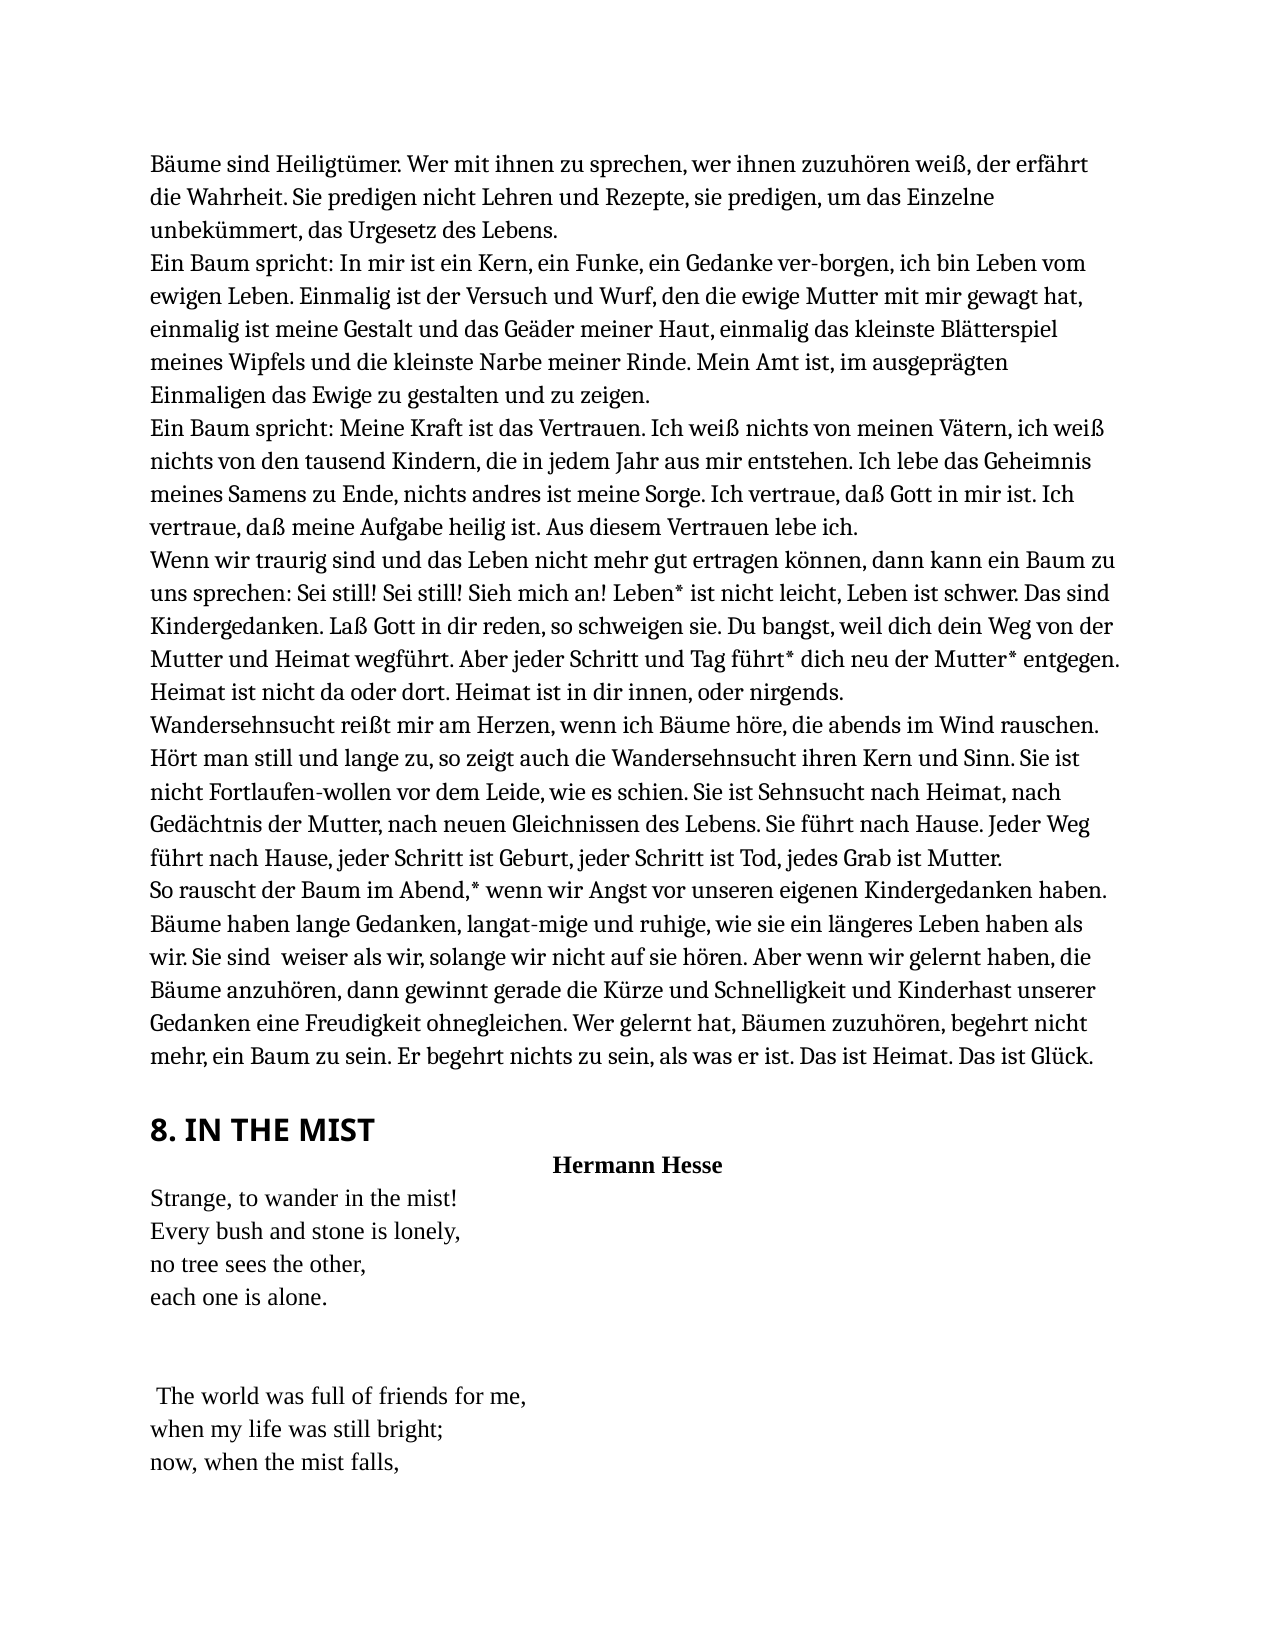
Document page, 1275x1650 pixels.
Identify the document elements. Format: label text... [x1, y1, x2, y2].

text Bäume sind Heiligtümer. Wer mit ihnen zu sprechen, wer ihnen zuzuhören weiß, der erfährt die Wahrheit. Sie predigen nicht Lehren und Rezepte, sie predigen, um das Einzelne unbekümmert, das Urgesetz des Lebens. [150, 150, 1125, 245]
text 8. IN THE MIST [150, 1099, 1125, 1150]
text Hermann Hesse [150, 1150, 1125, 1179]
text Ein Baum spricht: Meine Kraft ist das Vertrauen. Ich weiß nichts von meinen Vätern, ich weiß nichts von den tausend Kindern, die in jedem Jahr aus mir entstehen. Ich lebe das Geheimnis meines Samens zu Ende, nichts andres ist meine Sorge. Ich vertraue, daß Gott in mir ist. Ich vertraue, daß meine Aufgabe heilig ist. Aus diesem Vertrauen lebe ich. [150, 414, 1125, 542]
text So rauscht der Baum im Abend,* wenn wir Angst vor unseren eigenen Kindergedanken haben. Bäume haben lange Gedanken, langat-mige und ruhige, wie sie ein längeres Leben haben als wir. Sie sind weiser als wir, solange wir nicht auf sie hören. Aber wenn wir gelernt haben, die Bäume anzuhören, dann gewinnt gerade die Kürze und Schnelligkeit und Kinderhast unserer Gedanken eine Freudigkeit ohnegleichen. Wer gelernt hat, Bäumen zuzuhören, begehrt nicht mehr, ein Baum zu sein. Er begehrt nichts zu sein, als was er ist. Das ist Heimat. Das ist Glück. [150, 876, 1125, 1070]
text Ein Baum spricht: In mir ist ein Kern, ein Funke, ein Gedanke ver-borgen, ich bin Leben vom ewigen Leben. Einmalig ist der Versuch und Wurf, den die ewige Mutter mit mir gewagt hat, einmalig ist meine Gestalt und das Geäder meiner Haut, einmalig das kleinste Blätterspiel meines Wipfels und die kleinste Narbe meiner Rinde. Mein Amt ist, im ausgeprägten Einmaligen das Ewige zu gestalten und zu zeigen. [150, 249, 1125, 410]
text Wandersehnsucht reißt mir am Herzen, wenn ich Bäume höre, die abends im Wind rauschen. Hört man still und lange zu, so zeigt auch die Wandersehnsucht ihren Kern und Sinn. Sie ist nicht Fortlaufen-wollen vor dem Leide, wie es schien. Sie ist Sehnsucht nach Heimat, nach Gedächtnis der Mutter, nach neuen Gleichnissen des Lebens. Sie führt nach Hause. Jeder Weg führt nach Hause, jeder Schritt ist Geburt, jeder Schritt ist Tod, jedes Grab ist Mutter. [150, 711, 1125, 872]
text Strange, to wander in the mist! Every bush and stone is lonely, no tree sees the other, each one is alone. [150, 1183, 1125, 1311]
text Wenn wir traurig sind und das Leben nicht mehr gut ertragen können, dann kann ein Baum zu uns sprechen: Sei still! Sei still! Sieh mich an! Leben* ist nicht leicht, Leben ist schwer. Das sind Kindergedanken. Laß Gott in dir reden, so schweigen sie. Du bangst, weil dich dein Weg von der Mutter und Heimat wegführt. Aber jeder Schritt und Tag führt* dich neu der Mutter* entgegen. Heimat ist nicht da oder dort. Heimat ist in dir innen, oder nirgends. [150, 546, 1125, 707]
text The world was full of friends for me, when my life was still bright; now, when the mist falls, [150, 1315, 1125, 1476]
